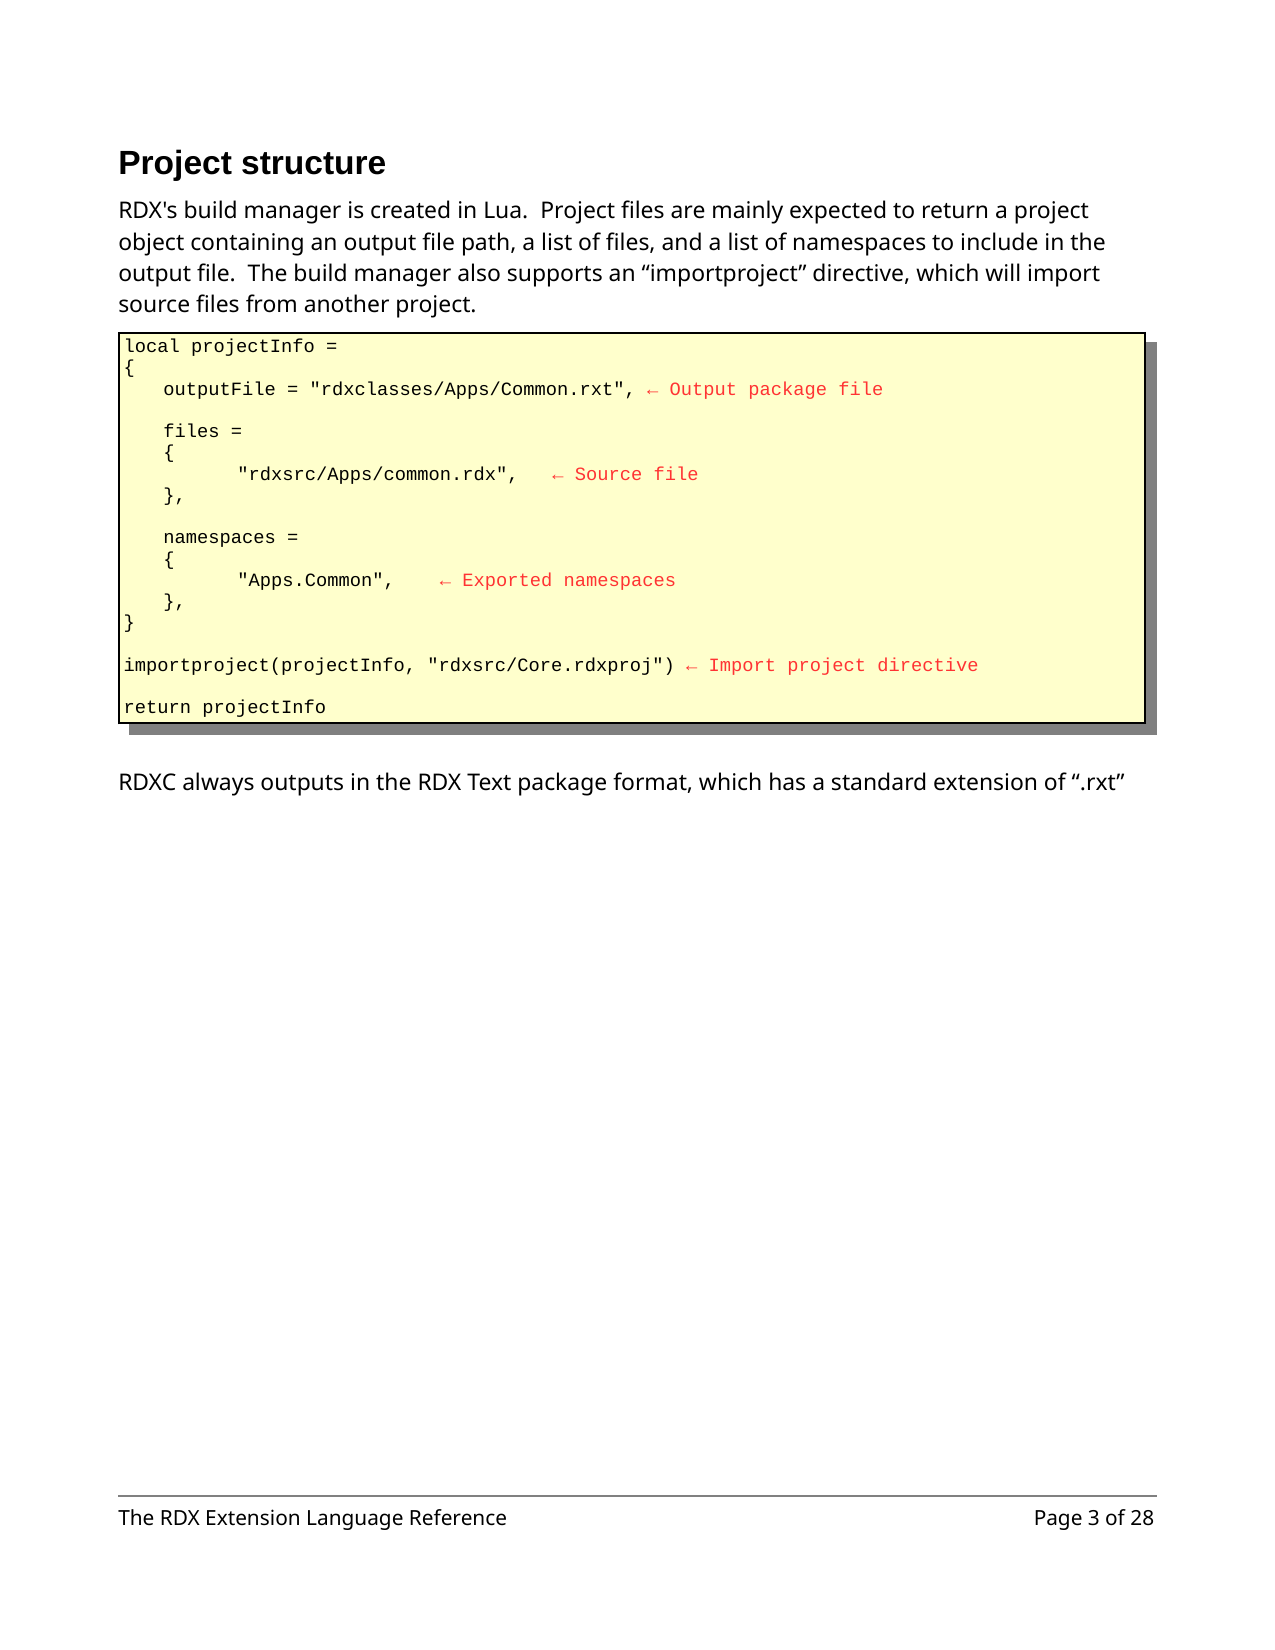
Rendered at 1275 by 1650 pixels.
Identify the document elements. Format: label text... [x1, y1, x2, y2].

text "rdxsrc/Apps/common.rdx", ← Source file [120, 459, 1144, 481]
text files = [120, 417, 1144, 438]
text "Apps.Common", ← Exported namespaces [120, 566, 1144, 587]
text RDX's build manager is created in Lua. Project files are mainly expected to return a project object containing an output file path, a list of files, and a list of namespaces to include in the output file. The build manager also supports an “importproject” directive, which will import source files from another project. [118, 194, 1157, 319]
text local projectInfo = [120, 334, 1144, 353]
text return projectInfo [120, 693, 1144, 722]
text outputFile = "rdxclasses/Apps/Common.rxt", ← Output package file [120, 374, 1144, 396]
text RDXC always outputs in the RDX Text package format, which has a standard extension of “.rxt” [118, 766, 1157, 797]
text { [120, 353, 1144, 374]
text }, [120, 587, 1144, 608]
subtitle Project structure [118, 143, 1157, 182]
text } [120, 608, 1144, 629]
text }, [120, 481, 1144, 502]
text { [120, 438, 1144, 459]
text namespaces = [120, 523, 1144, 544]
text importproject(projectInfo, "rdxsrc/Core.rdxproj") ← Import project directive [120, 651, 1144, 672]
text { [120, 544, 1144, 566]
